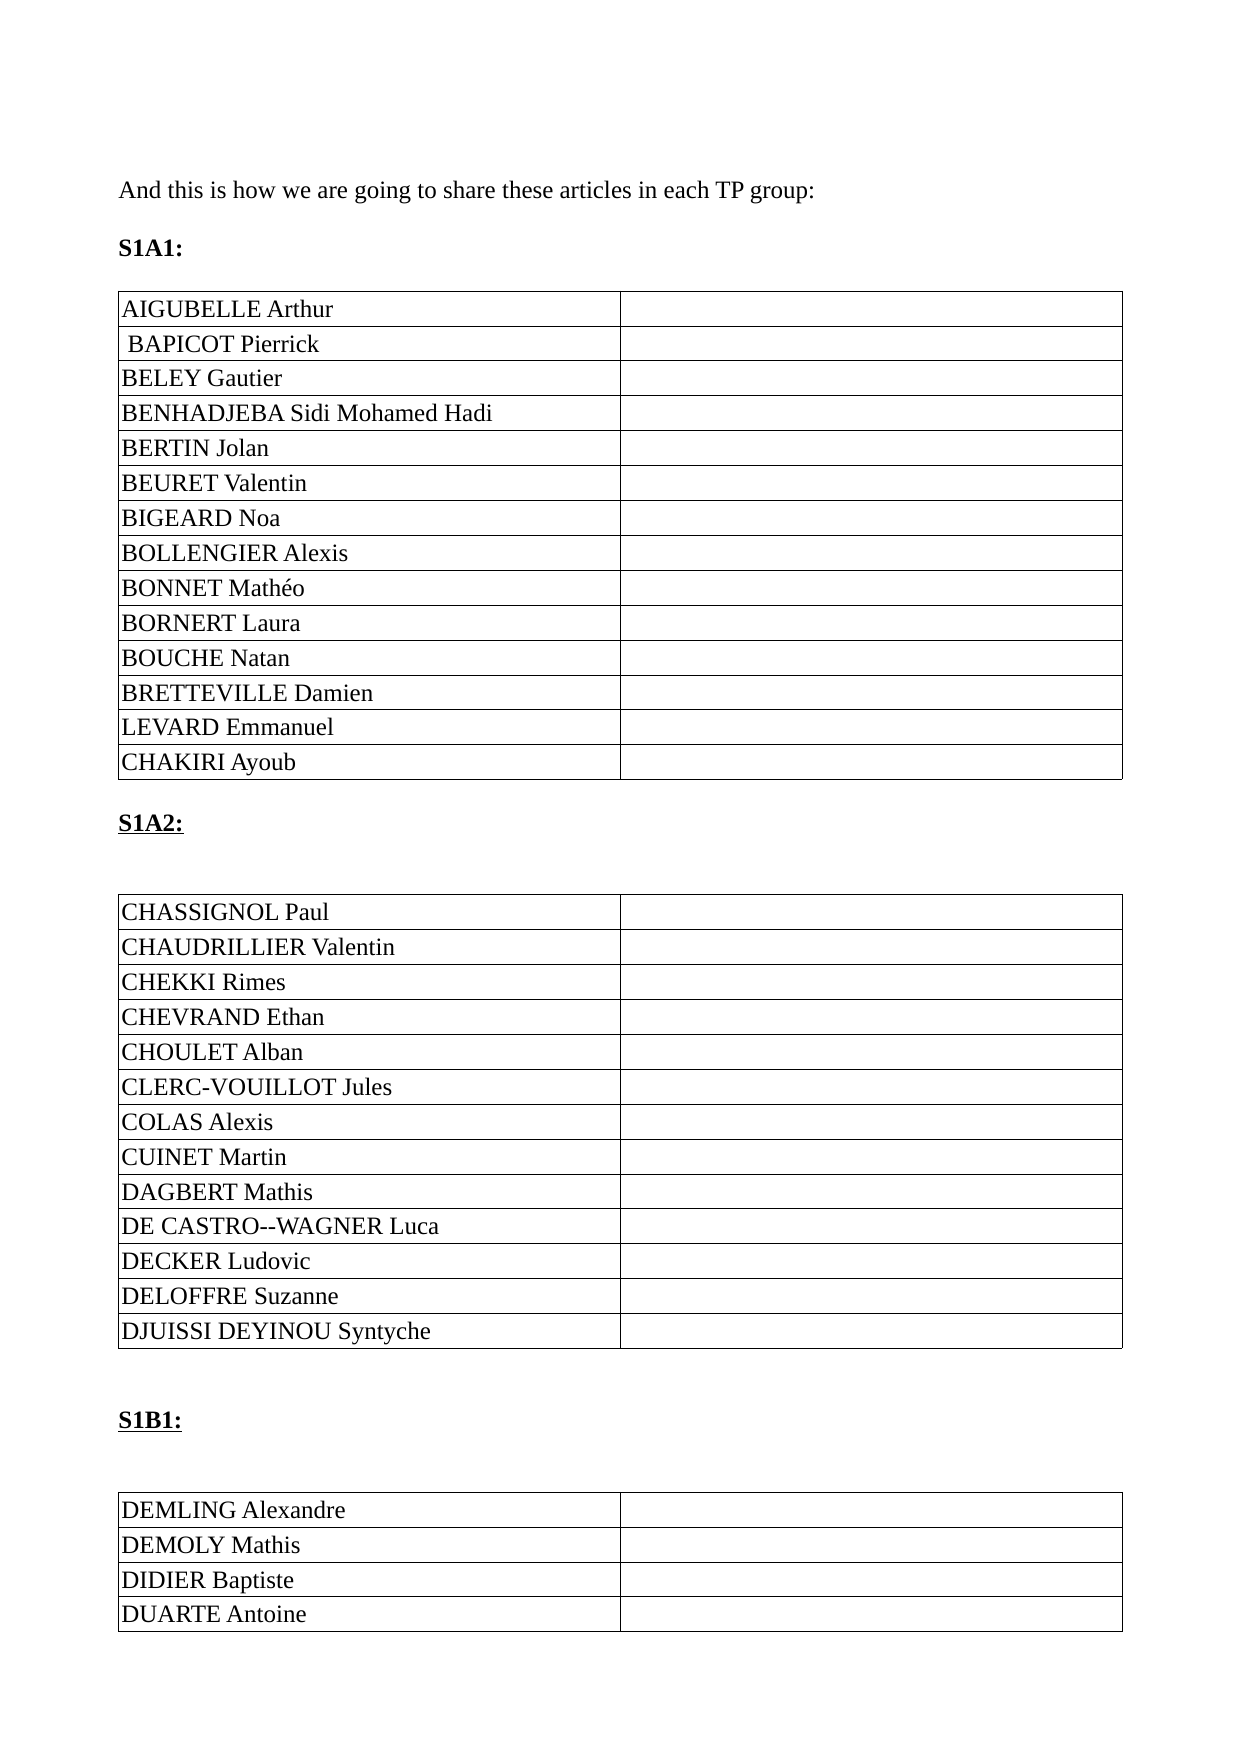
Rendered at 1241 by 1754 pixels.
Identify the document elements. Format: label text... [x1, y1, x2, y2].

table_cell [621, 1209, 1122, 1243]
text S1A2: [118, 808, 1122, 837]
table_cell DUARTE Antoine [119, 1597, 620, 1631]
table_header DEMLING Alexandre [119, 1493, 620, 1527]
table_cell [621, 606, 1122, 639]
table_cell [621, 1035, 1122, 1069]
table_cell [621, 501, 1122, 535]
table_cell [621, 466, 1122, 500]
table_cell [621, 1105, 1122, 1138]
table_cell [621, 1279, 1122, 1313]
table_cell DJUISSI DEYINOU Syntyche [119, 1314, 620, 1348]
table_cell BOUCHE Natan [119, 641, 620, 674]
table_cell DECKER Ludovic [119, 1244, 620, 1278]
table_cell BIGEARD Noa [119, 501, 620, 535]
table_cell [621, 1175, 1122, 1208]
text S1A1: [118, 233, 1122, 262]
table_cell DIDIER Baptiste [119, 1563, 620, 1596]
table_cell [621, 745, 1122, 779]
table_header [621, 895, 1122, 929]
table_header [621, 292, 1122, 326]
table_cell BEURET Valentin [119, 466, 620, 500]
table_cell CHAUDRILLIER Valentin [119, 930, 620, 964]
table_cell BRETTEVILLE Damien [119, 676, 620, 709]
table_cell [621, 396, 1122, 430]
table_cell DE CASTRO--WAGNER Luca [119, 1209, 620, 1243]
table_cell DELOFFRE Suzanne [119, 1279, 620, 1313]
table_cell [621, 676, 1122, 709]
table_header AIGUBELLE Arthur [119, 292, 620, 326]
table_cell [621, 1070, 1122, 1104]
table_cell [621, 641, 1122, 674]
table_cell [621, 965, 1122, 999]
text And this is how we are going to share these articles in each TP group: [118, 176, 1122, 204]
table_cell BORNERT Laura [119, 606, 620, 639]
table_cell [621, 1140, 1122, 1173]
table_cell [621, 431, 1122, 465]
table_cell CHAKIRI Ayoub [119, 745, 620, 779]
table_cell BERTIN Jolan [119, 431, 620, 465]
table_cell [621, 1563, 1122, 1596]
table_cell [621, 1244, 1122, 1278]
table_cell [621, 536, 1122, 570]
table_cell [621, 1000, 1122, 1034]
table_cell DEMOLY Mathis [119, 1528, 620, 1562]
table_cell [621, 361, 1122, 395]
table_cell DAGBERT Mathis [119, 1175, 620, 1208]
table_cell BAPICOT Pierrick [119, 327, 620, 360]
table_header [621, 1493, 1122, 1527]
table_cell [621, 930, 1122, 964]
text S1B1: [118, 1406, 1122, 1434]
table_cell BENHADJEBA Sidi Mohamed Hadi [119, 396, 620, 430]
table_cell CHOULET Alban [119, 1035, 620, 1069]
table_cell BONNET Mathéo [119, 571, 620, 605]
table_cell [621, 710, 1122, 744]
table_cell [621, 1314, 1122, 1348]
table_cell CHEVRAND Ethan [119, 1000, 620, 1034]
table_header CHASSIGNOL Paul [119, 895, 620, 929]
table_cell BELEY Gautier [119, 361, 620, 395]
table_cell COLAS Alexis [119, 1105, 620, 1138]
table_cell CLERC-VOUILLOT Jules [119, 1070, 620, 1104]
table_cell [621, 1528, 1122, 1562]
table_cell [621, 1597, 1122, 1631]
table_cell LEVARD Emmanuel [119, 710, 620, 744]
table_cell [621, 571, 1122, 605]
table_cell CHEKKI Rimes [119, 965, 620, 999]
table_cell CUINET Martin [119, 1140, 620, 1173]
table_cell BOLLENGIER Alexis [119, 536, 620, 570]
table_cell [621, 327, 1122, 360]
